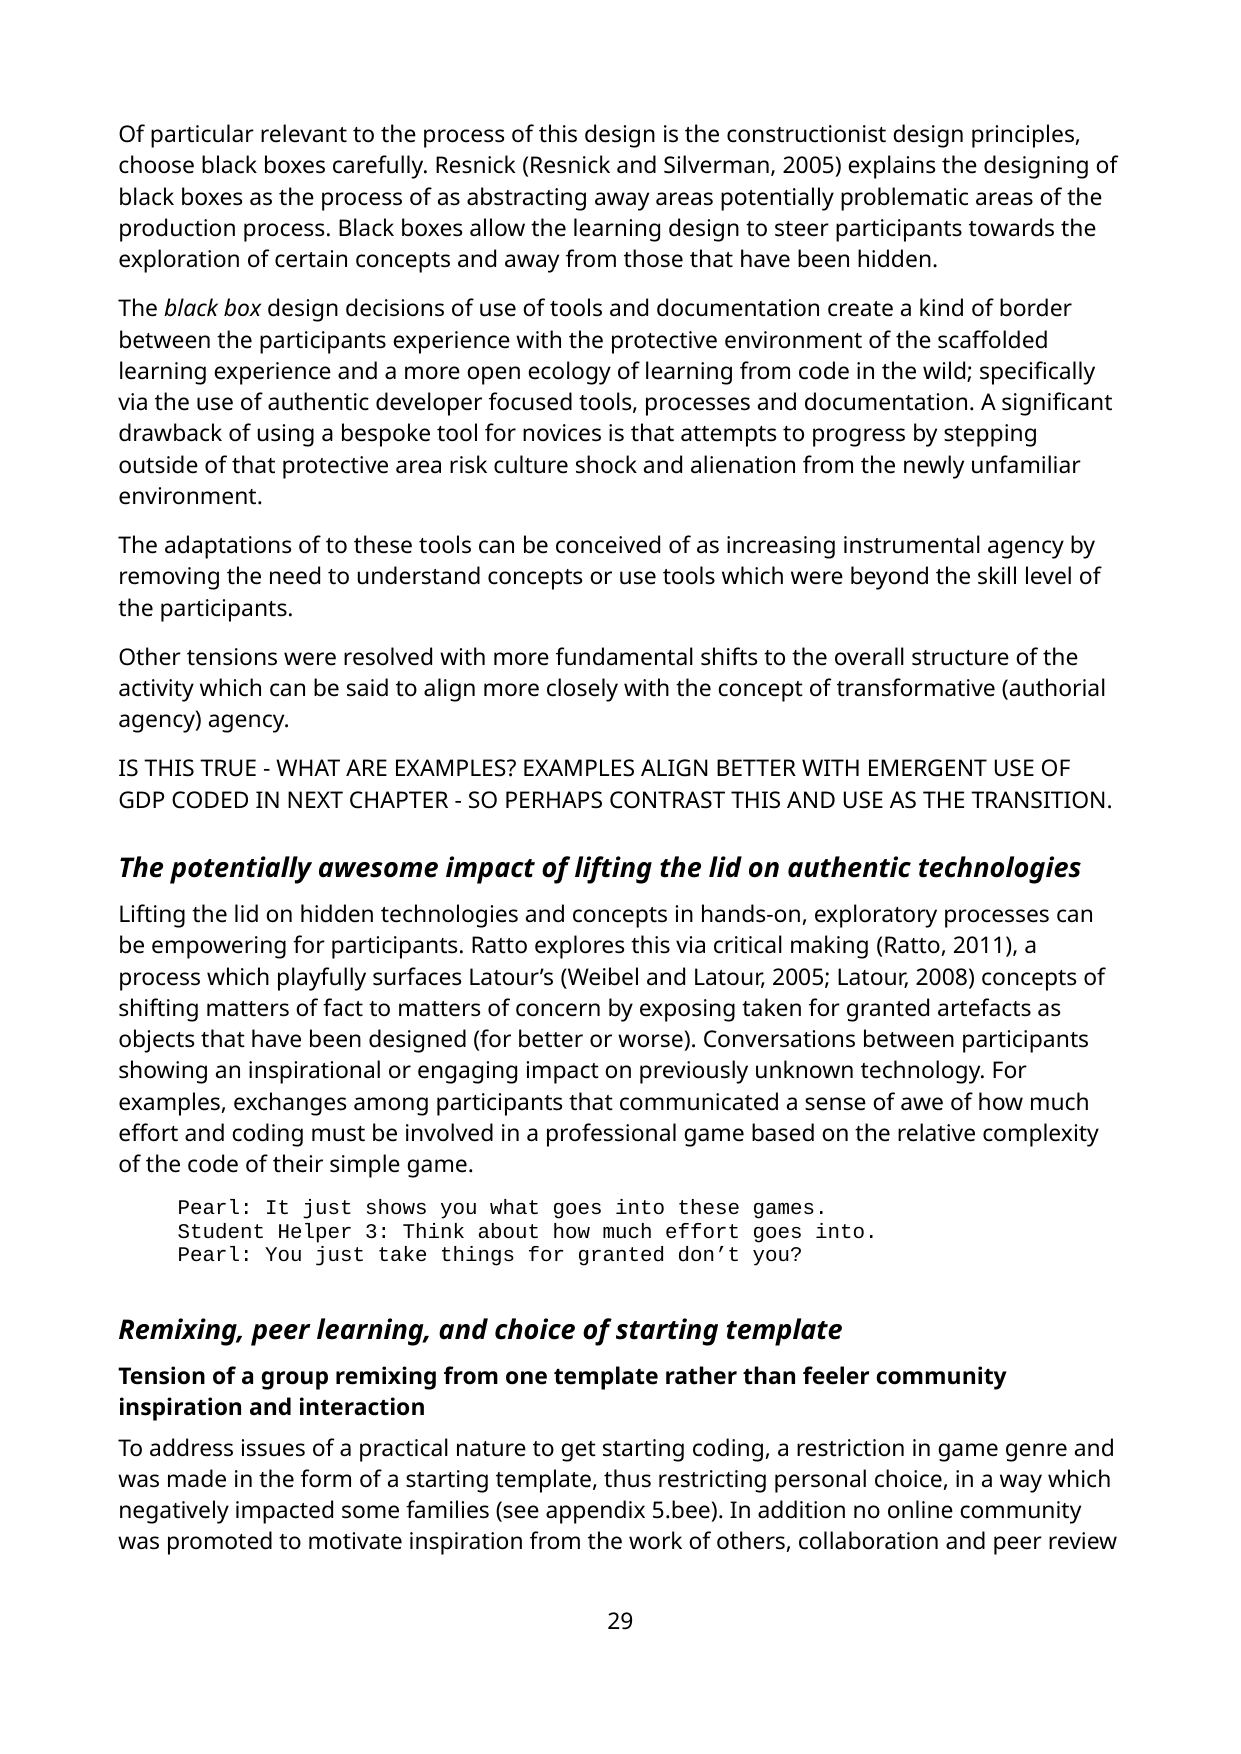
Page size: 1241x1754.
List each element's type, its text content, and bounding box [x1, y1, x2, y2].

text The black box design decisions of use of tools and documentation create a kind of border between the participants experience with the protective environment of the scaffolded learning experience and a more open ecology of learning from code in the wild; specifically via the use of authentic developer focused tools, processes and documentation. A significant drawback of using a bespoke tool for novices is that attempts to progress by stepping outside of that protective area risk culture shock and alienation from the newly unfamiliar environment. [118, 292, 1122, 511]
text Pearl: You just take things for granted don’t you? [177, 1244, 1122, 1268]
text IS THIS TRUE - WHAT ARE EXAMPLES? EXAMPLES ALIGN BETTER WITH EMERGENT USE OF GDP CODED IN NEXT CHAPTER - SO PERHAPS CONTRAST THIS AND USE AS THE TRANSITION. [118, 752, 1122, 815]
text Lifting the lid on hidden technologies and concepts in hands-on, exploratory processes can be empowering for participants. Ratto explores this via critical making (Ratto, 2011), a process which playfully surfaces Latour’s (Weibel and Latour, 2005; Latour, 2008) concepts of shifting matters of fact to matters of concern by exposing taken for granted artefacts as objects that have been designed (for better or worse). Conversations between participants showing an inspirational or engaging impact on previously unknown technology. For examples, exchanges among participants that communicated a sense of awe of how much effort and coding must be involved in a professional game based on the relative complexity of the code of their simple game. [118, 898, 1122, 1179]
text Student Helper 3: Think about how much effort goes into. [177, 1221, 1122, 1244]
text To address issues of a practical nature to get starting coding, a restriction in game genre and was made in the form of a starting template, thus restricting personal choice, in a way which negatively impacted some families (see appendix 5.bee). In addition no online community was promoted to motivate inspiration from the work of others, collaboration and peer review [118, 1432, 1122, 1557]
text The adaptations of to these tools can be conceived of as increasing instrumental agency by removing the need to understand concepts or use tools which were beyond the skill level of the participants. [118, 529, 1122, 623]
text Of particular relevant to the process of this design is the constructionist design principles, choose black boxes carefully. Resnick (Resnick and Silverman, 2005) explains the designing of black boxes as the process of as abstracting away areas potentially problematic areas of the production process. Black boxes allow the learning design to steer participants towards the exploration of certain concepts and away from those that have been hidden. [118, 118, 1122, 274]
subtitle Remixing, peer learning, and choice of starting template [118, 1311, 1122, 1348]
text Pearl: It just shows you what goes into these games. [177, 1197, 1122, 1221]
subtitle The potentially awesome impact of lifting the lid on authentic technologies [118, 849, 1122, 886]
text Other tensions were resolved with more fundamental shifts to the overall structure of the activity which can be said to align more closely with the concept of transformative (authorial agency) agency. [118, 641, 1122, 734]
text Tension of a group remixing from one template rather than feeler community inspiration and interaction [118, 1360, 1122, 1423]
